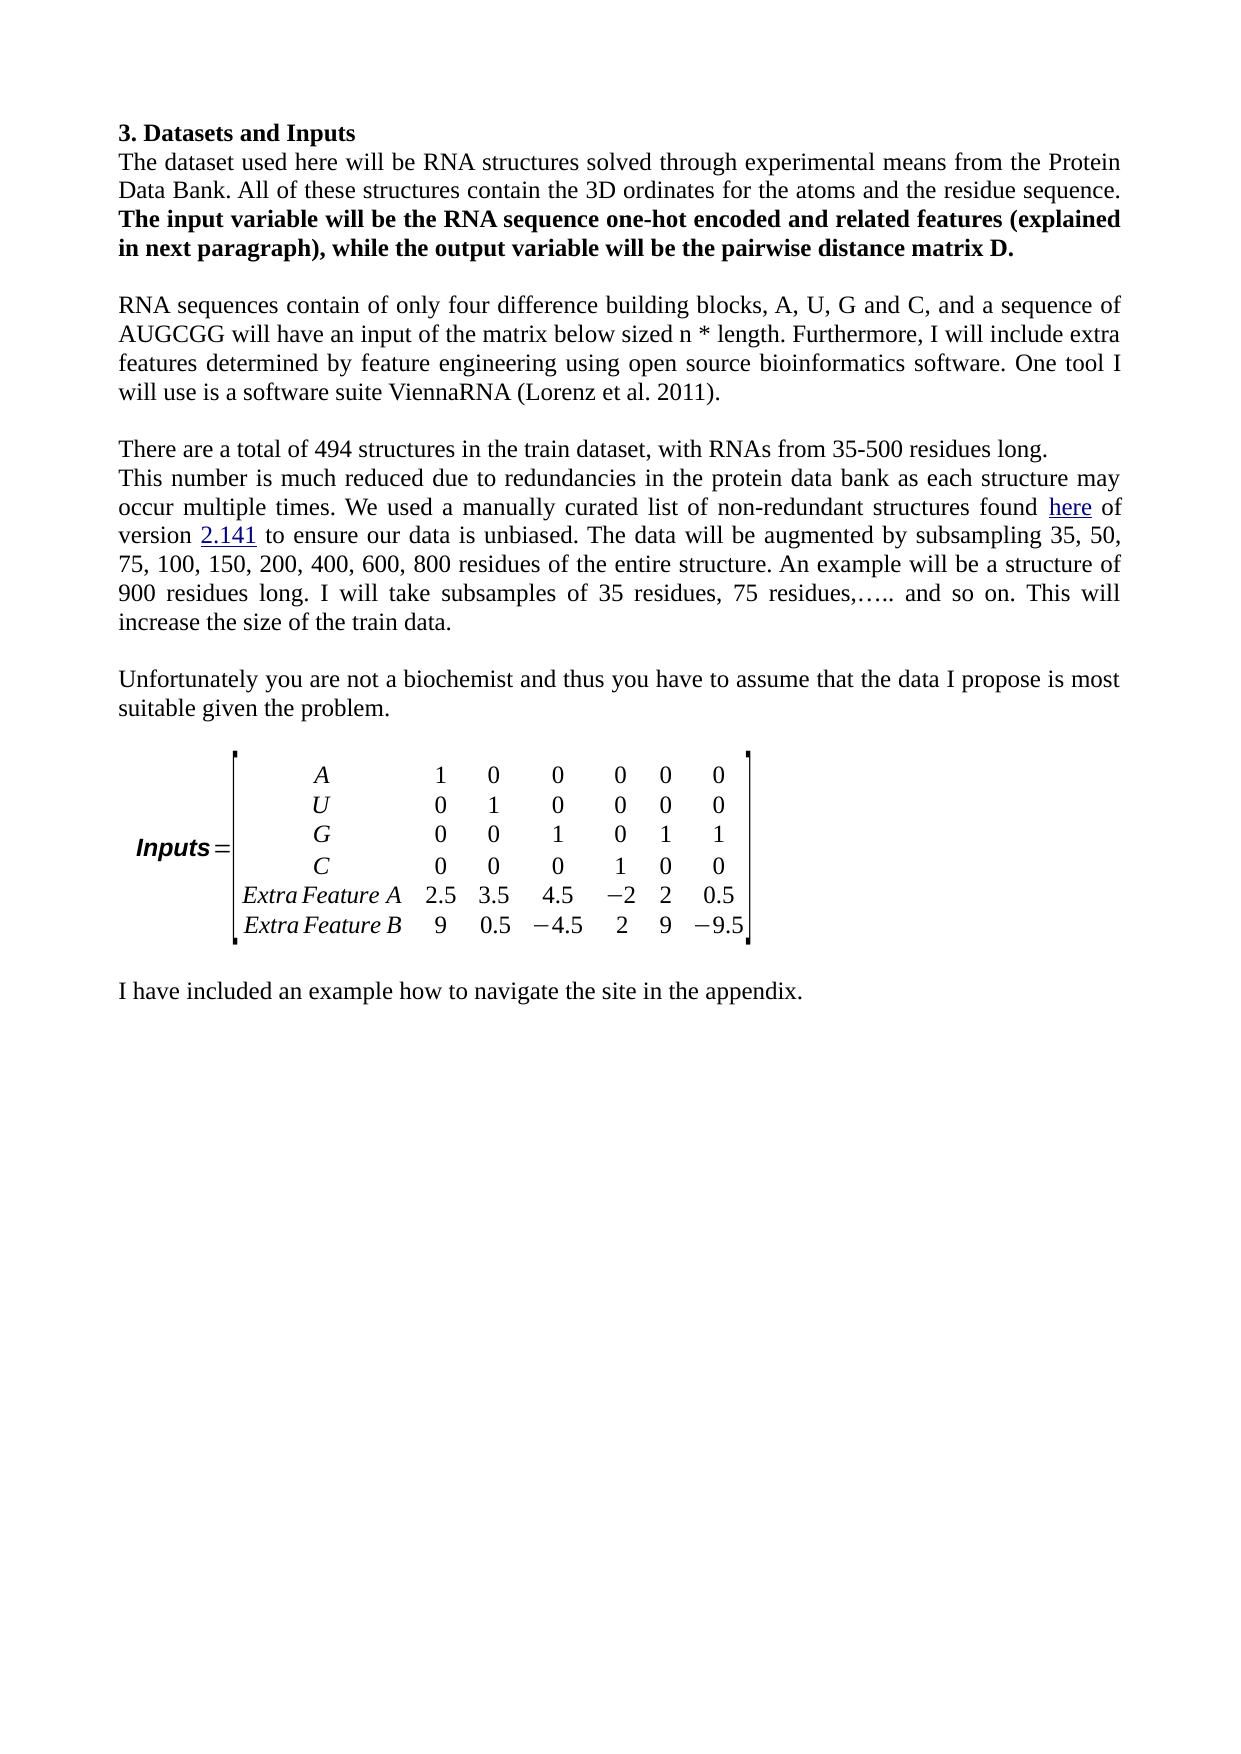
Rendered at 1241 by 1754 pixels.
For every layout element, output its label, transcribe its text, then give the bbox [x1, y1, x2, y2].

text 3. Datasets and Inputs [118, 118, 1122, 147]
text This number is much reduced due to redundancies in the protein data bank as each structure may occur multiple times. We used a manually curated list of non-redundant structures found here of version 2.141 to ensure our data is unbiased. The data will be augmented by subsampling 35, 50, 75, 100, 150, 200, 400, 600, 800 residues of the entire structure. An example will be a structure of 900 residues long. I will take subsamples of 35 residues, 75 residues,….. and so on. This will increase the size of the train data. [118, 463, 1122, 636]
text RNA sequences contain of only four difference building blocks, A, U, G and C, and a sequence of AUGCGG will have an input of the matrix below sized n * length. Furthermore, I will include extra features determined by feature engineering using open source bioinformatics software. One tool I will use is a software suite ViennaRNA (Lorenz et al. 2011). [118, 291, 1122, 406]
text There are a total of 494 structures in the train dataset, with RNAs from 35-500 residues long. [118, 434, 1122, 463]
text The dataset used here will be RNA structures solved through experimental means from the Protein Data Bank. All of these structures contain the 3D ordinates for the atoms and the residue sequence. The input variable will be the RNA sequence one-hot encoded and related features (explained in next paragraph), while the output variable will be the pairwise distance matrix D. [118, 147, 1122, 262]
text I have included an example how to navigate the site in the appendix. [118, 976, 1122, 1004]
text Unfortunately you are not a biochemist and thus you have to assume that the data I propose is most suitable given the problem. [118, 664, 1122, 722]
